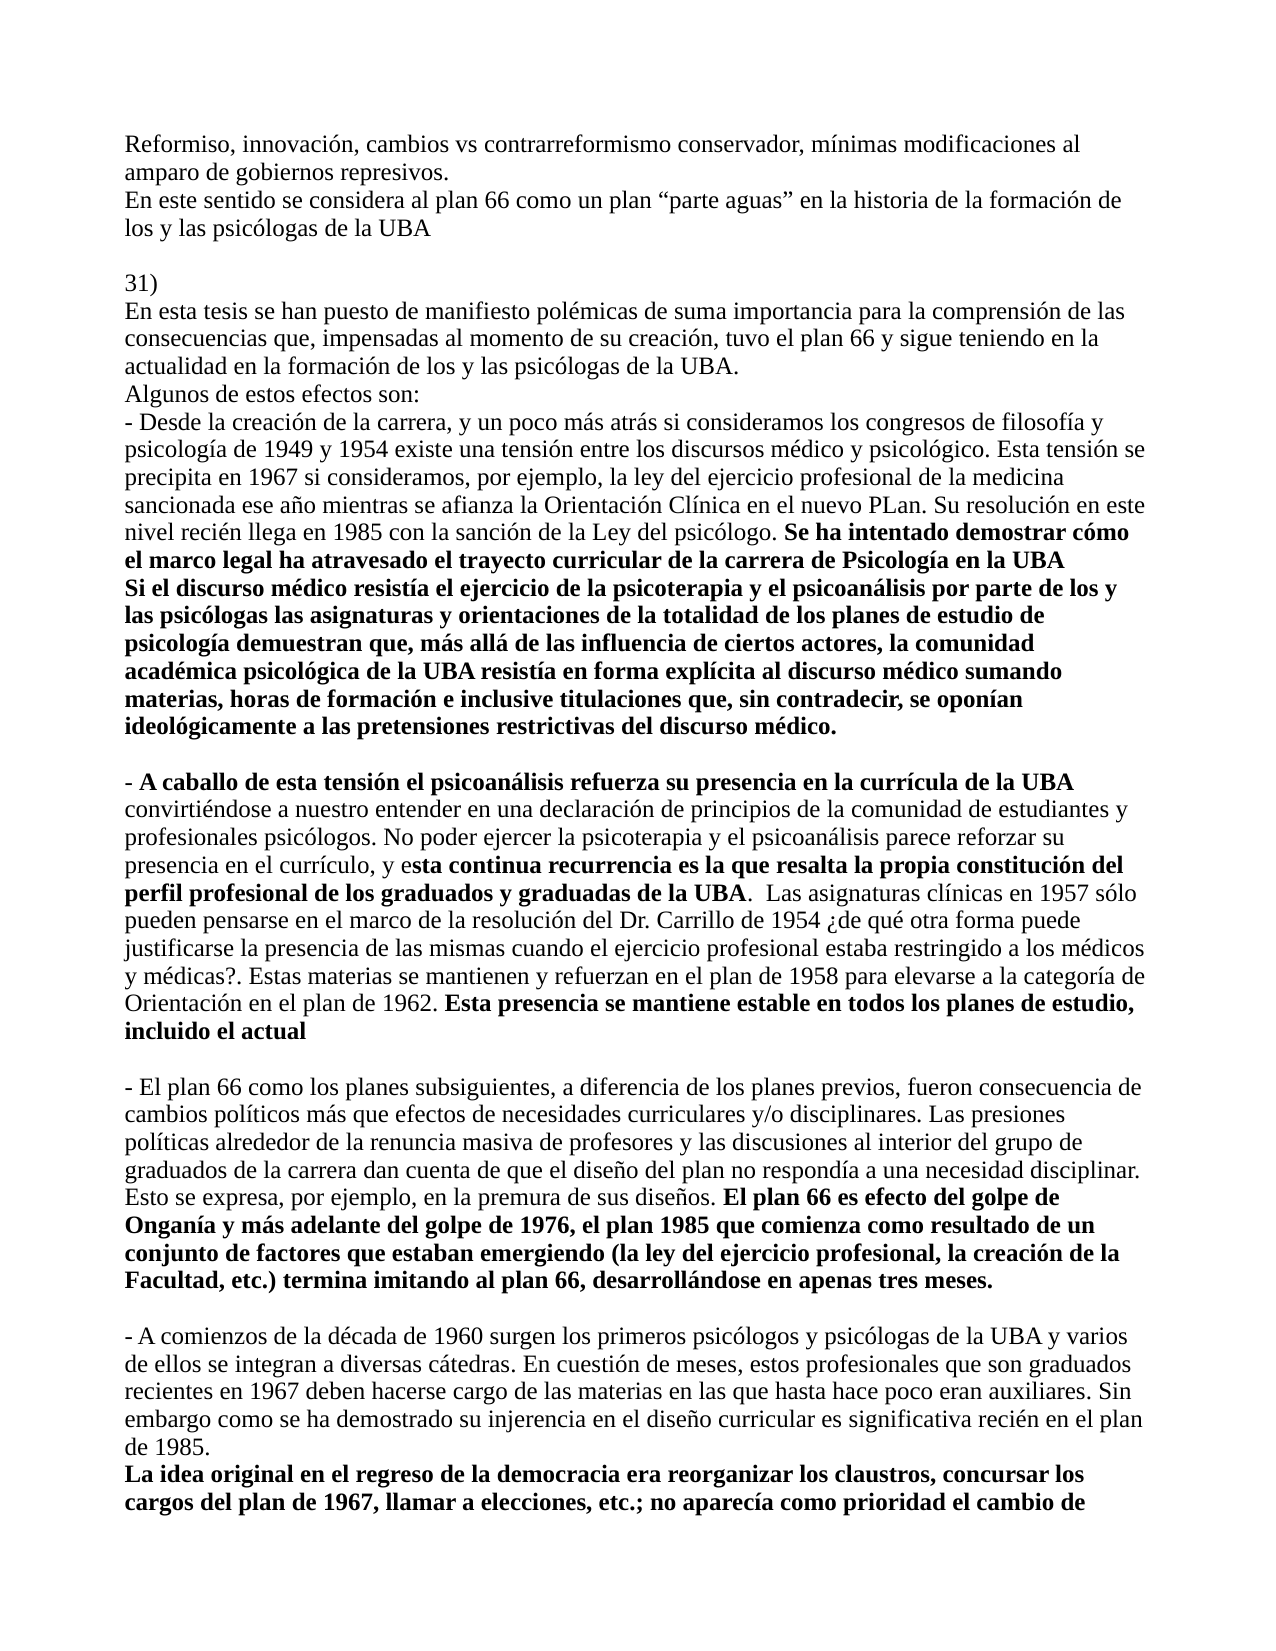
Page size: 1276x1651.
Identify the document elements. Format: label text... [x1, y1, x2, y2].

text - A comienzos de la década de 1960 surgen los primeros psicólogos y psicólogas de la UBA y varios de ellos se integran a diversas cátedras. En cuestión de meses, estos profesionales que son graduados recientes en 1967 deben hacerse cargo de las materias en las que hasta hace poco eran auxiliares. Sin embargo como se ha demostrado su injerencia en el diseño curricular es significativa recién en el plan de 1985. [118, 1322, 1157, 1461]
text En este sentido se considera al plan 66 como un plan “parte aguas” en la historia de la formación de los y las psicólogas de la UBA [118, 186, 1157, 241]
text - Desde la creación de la carrera, y un poco más atrás si consideramos los congresos de filosofía y psicología de 1949 y 1954 existe una tensión entre los discursos médico y psicológico. Esta tensión se precipita en 1967 si consideramos, por ejemplo, la ley del ejercicio profesional de la medicina sancionada ese año mientras se afianza la Orientación Clínica en el nuevo PLan. Su resolución en este nivel recién llega en 1985 con la sanción de la Ley del psicólogo. Se ha intentado demostrar cómo el marco legal ha atravesado el trayecto curricular de la carrera de Psicología en la UBA [118, 408, 1157, 574]
text Reformiso, innovación, cambios vs contrarreformismo conservador, mínimas modificaciones al amparo de gobiernos represivos. [118, 124, 1157, 186]
text Si el discurso médico resistía el ejercicio de la psicoterapia y el psicoanálisis por parte de los y las psicólogas las asignaturas y orientaciones de la totalidad de los planes de estudio de psicología demuestran que, más allá de las influencia de ciertos actores, la comunidad académica psicológica de la UBA resistía en forma explícita al discurso médico sumando materias, horas de formación e inclusive titulaciones que, sin contradecir, se oponían ideológicamente a las pretensiones restrictivas del discurso médico. [118, 574, 1157, 740]
text En esta tesis se han puesto de manifiesto polémicas de suma importancia para la comprensión de las consecuencias que, impensadas al momento de su creación, tuvo el plan 66 y sigue teniendo en la actualidad en la formación de los y las psicólogas de la UBA. [118, 297, 1157, 380]
text Algunos de estos efectos son: [118, 380, 1157, 408]
text La idea original en el regreso de la democracia era reorganizar los claustros, concursar los cargos del plan de 1967, llamar a elecciones, etc.; no aparecía como prioridad el cambio de [118, 1461, 1157, 1522]
text - A caballo de esta tensión el psicoanálisis refuerza su presencia en la currícula de la UBA convirtiéndose a nuestro entender en una declaración de principios de la comunidad de estudiantes y profesionales psicólogos. No poder ejercer la psicoterapia y el psicoanálisis parece reforzar su presencia en el currículo, y esta continua recurrencia es la que resalta la propia constitución del perfil profesional de los graduados y graduadas de la UBA. Las asignaturas clínicas en 1957 sólo pueden pensarse en el marco de la resolución del Dr. Carrillo de 1954 ¿de qué otra forma puede justificarse la presencia de las mismas cuando el ejercicio profesional estaba restringido a los médicos y médicas?. Estas materias se mantienen y refuerzan en el plan de 1958 para elevarse a la categoría de Orientación en el plan de 1962. Esta presencia se mantiene estable en todos los planes de estudio, incluido el actual [118, 768, 1157, 1045]
text 31) [118, 269, 1157, 297]
text - El plan 66 como los planes subsiguientes, a diferencia de los planes previos, fueron consecuencia de cambios políticos más que efectos de necesidades curriculares y/o disciplinares. Las presiones políticas alrededor de la renuncia masiva de profesores y las discusiones al interior del grupo de graduados de la carrera dan cuenta de que el diseño del plan no respondía a una necesidad disciplinar. Esto se expresa, por ejemplo, en la premura de sus diseños. El plan 66 es efecto del golpe de Onganía y más adelante del golpe de 1976, el plan 1985 que comienza como resultado de un conjunto de factores que estaban emergiendo (la ley del ejercicio profesional, la creación de la Facultad, etc.) termina imitando al plan 66, desarrollándose en apenas tres meses. [118, 1073, 1157, 1294]
